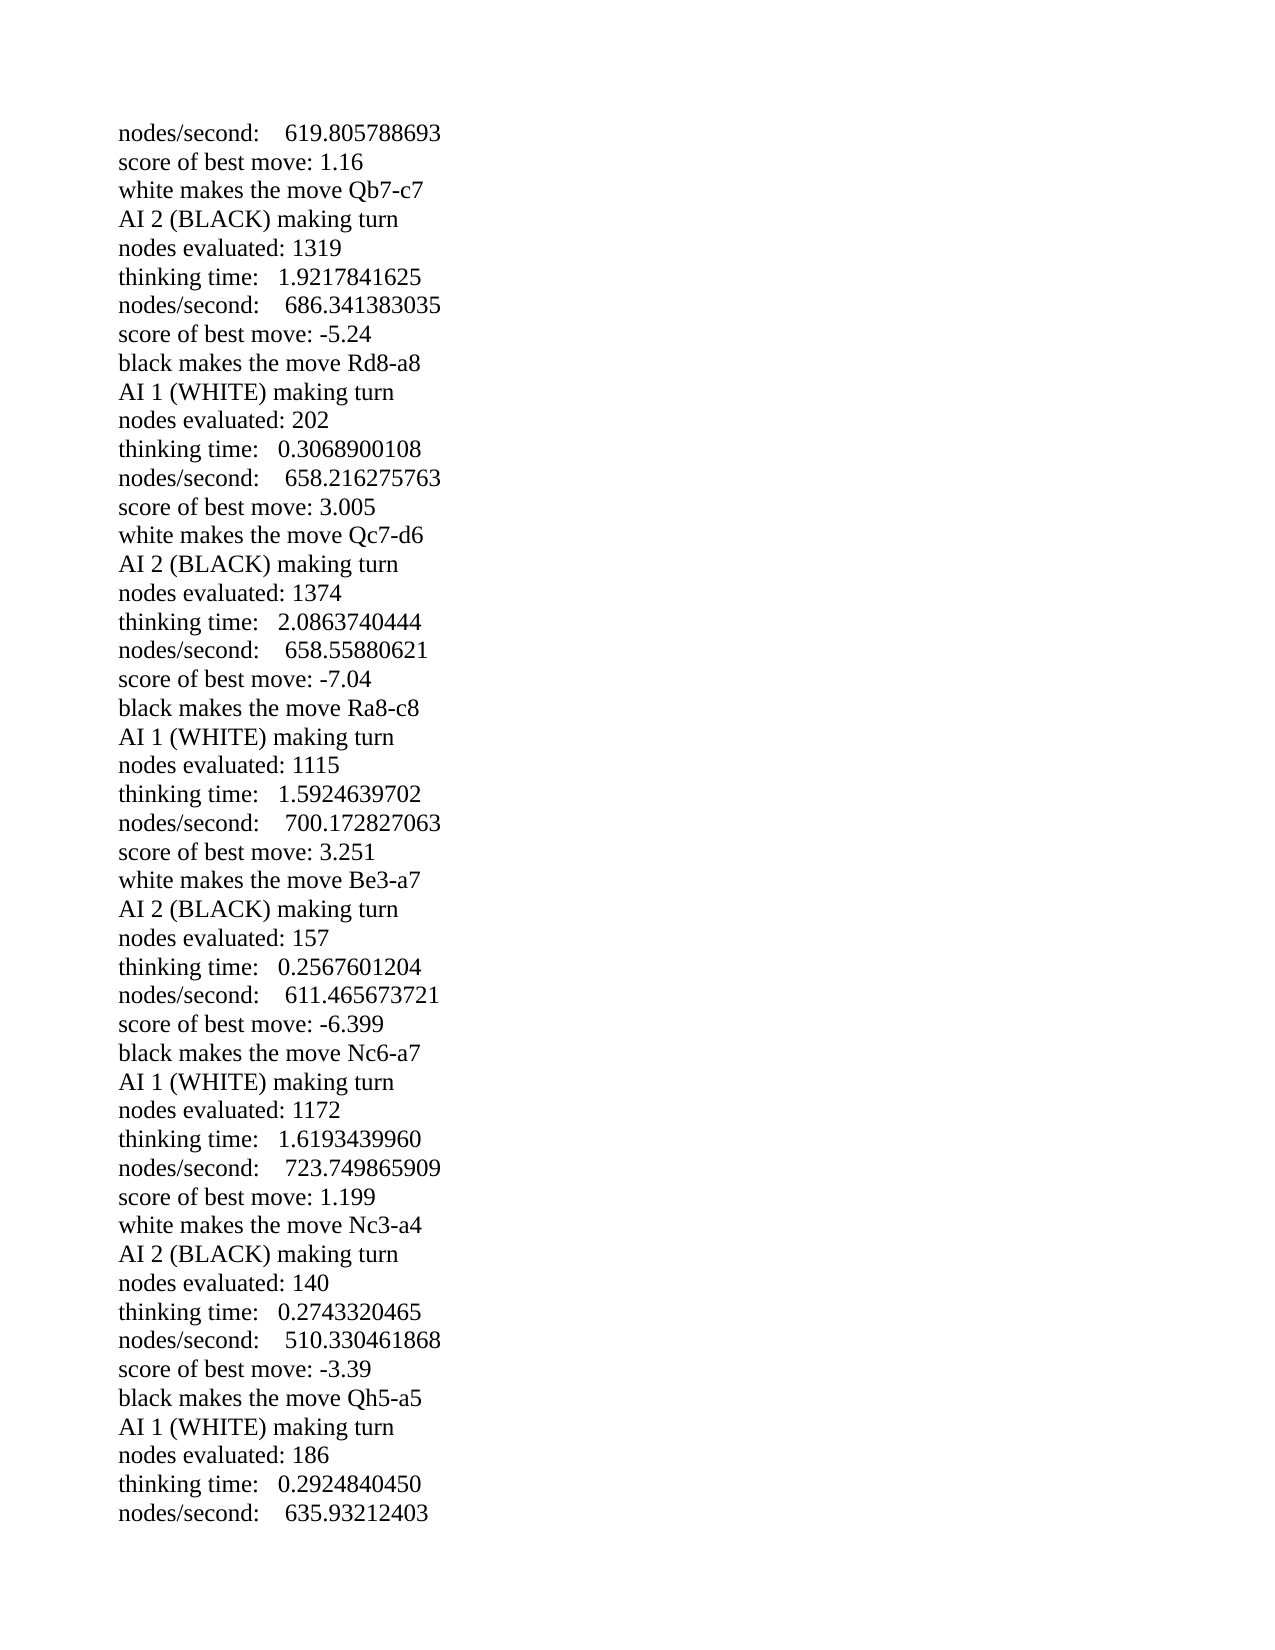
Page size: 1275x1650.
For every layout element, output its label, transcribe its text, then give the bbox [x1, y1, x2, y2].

text score of best move: 1.199 [118, 1182, 1157, 1211]
text nodes/second: 635.93212403 [118, 1498, 1157, 1527]
text nodes/second: 700.172827063 [118, 808, 1157, 837]
text AI 2 (BLACK) making turn [118, 1239, 1157, 1268]
text white makes the move Be3-a7 [118, 866, 1157, 894]
text black makes the move Qh5-a5 [118, 1383, 1157, 1412]
text score of best move: -7.04 [118, 664, 1157, 693]
text thinking time: 1.6193439960 [118, 1124, 1157, 1153]
text thinking time: 2.0863740444 [118, 607, 1157, 636]
text score of best move: 1.16 [118, 147, 1157, 176]
text AI 1 (WHITE) making turn [118, 722, 1157, 751]
text score of best move: 3.005 [118, 492, 1157, 521]
text thinking time: 0.3068900108 [118, 434, 1157, 463]
text score of best move: -5.24 [118, 319, 1157, 348]
text nodes evaluated: 186 [118, 1441, 1157, 1469]
text AI 2 (BLACK) making turn [118, 894, 1157, 923]
text AI 1 (WHITE) making turn [118, 1412, 1157, 1441]
text score of best move: -6.399 [118, 1009, 1157, 1038]
text nodes evaluated: 1374 [118, 578, 1157, 607]
text nodes evaluated: 1319 [118, 233, 1157, 262]
text white makes the move Nc3-a4 [118, 1211, 1157, 1239]
text AI 2 (BLACK) making turn [118, 549, 1157, 578]
text thinking time: 1.9217841625 [118, 262, 1157, 291]
text thinking time: 0.2743320465 [118, 1297, 1157, 1326]
text nodes evaluated: 157 [118, 923, 1157, 952]
text nodes/second: 686.341383035 [118, 291, 1157, 319]
text nodes evaluated: 202 [118, 406, 1157, 434]
text nodes/second: 619.805788693 [118, 118, 1157, 147]
text white makes the move Qb7-c7 [118, 176, 1157, 204]
text black makes the move Rd8-a8 [118, 348, 1157, 377]
text AI 1 (WHITE) making turn [118, 1067, 1157, 1096]
text nodes evaluated: 140 [118, 1268, 1157, 1297]
text thinking time: 0.2924840450 [118, 1469, 1157, 1498]
text black makes the move Nc6-a7 [118, 1038, 1157, 1067]
text nodes/second: 658.55880621 [118, 636, 1157, 664]
text thinking time: 1.5924639702 [118, 779, 1157, 808]
text nodes/second: 611.465673721 [118, 981, 1157, 1009]
text nodes/second: 723.749865909 [118, 1153, 1157, 1182]
text nodes/second: 658.216275763 [118, 463, 1157, 492]
text white makes the move Qc7-d6 [118, 521, 1157, 549]
text AI 1 (WHITE) making turn [118, 377, 1157, 406]
text nodes/second: 510.330461868 [118, 1326, 1157, 1354]
text nodes evaluated: 1115 [118, 751, 1157, 779]
text thinking time: 0.2567601204 [118, 952, 1157, 981]
text AI 2 (BLACK) making turn [118, 204, 1157, 233]
text nodes evaluated: 1172 [118, 1096, 1157, 1124]
text score of best move: -3.39 [118, 1354, 1157, 1383]
text black makes the move Ra8-c8 [118, 693, 1157, 722]
text score of best move: 3.251 [118, 837, 1157, 866]
